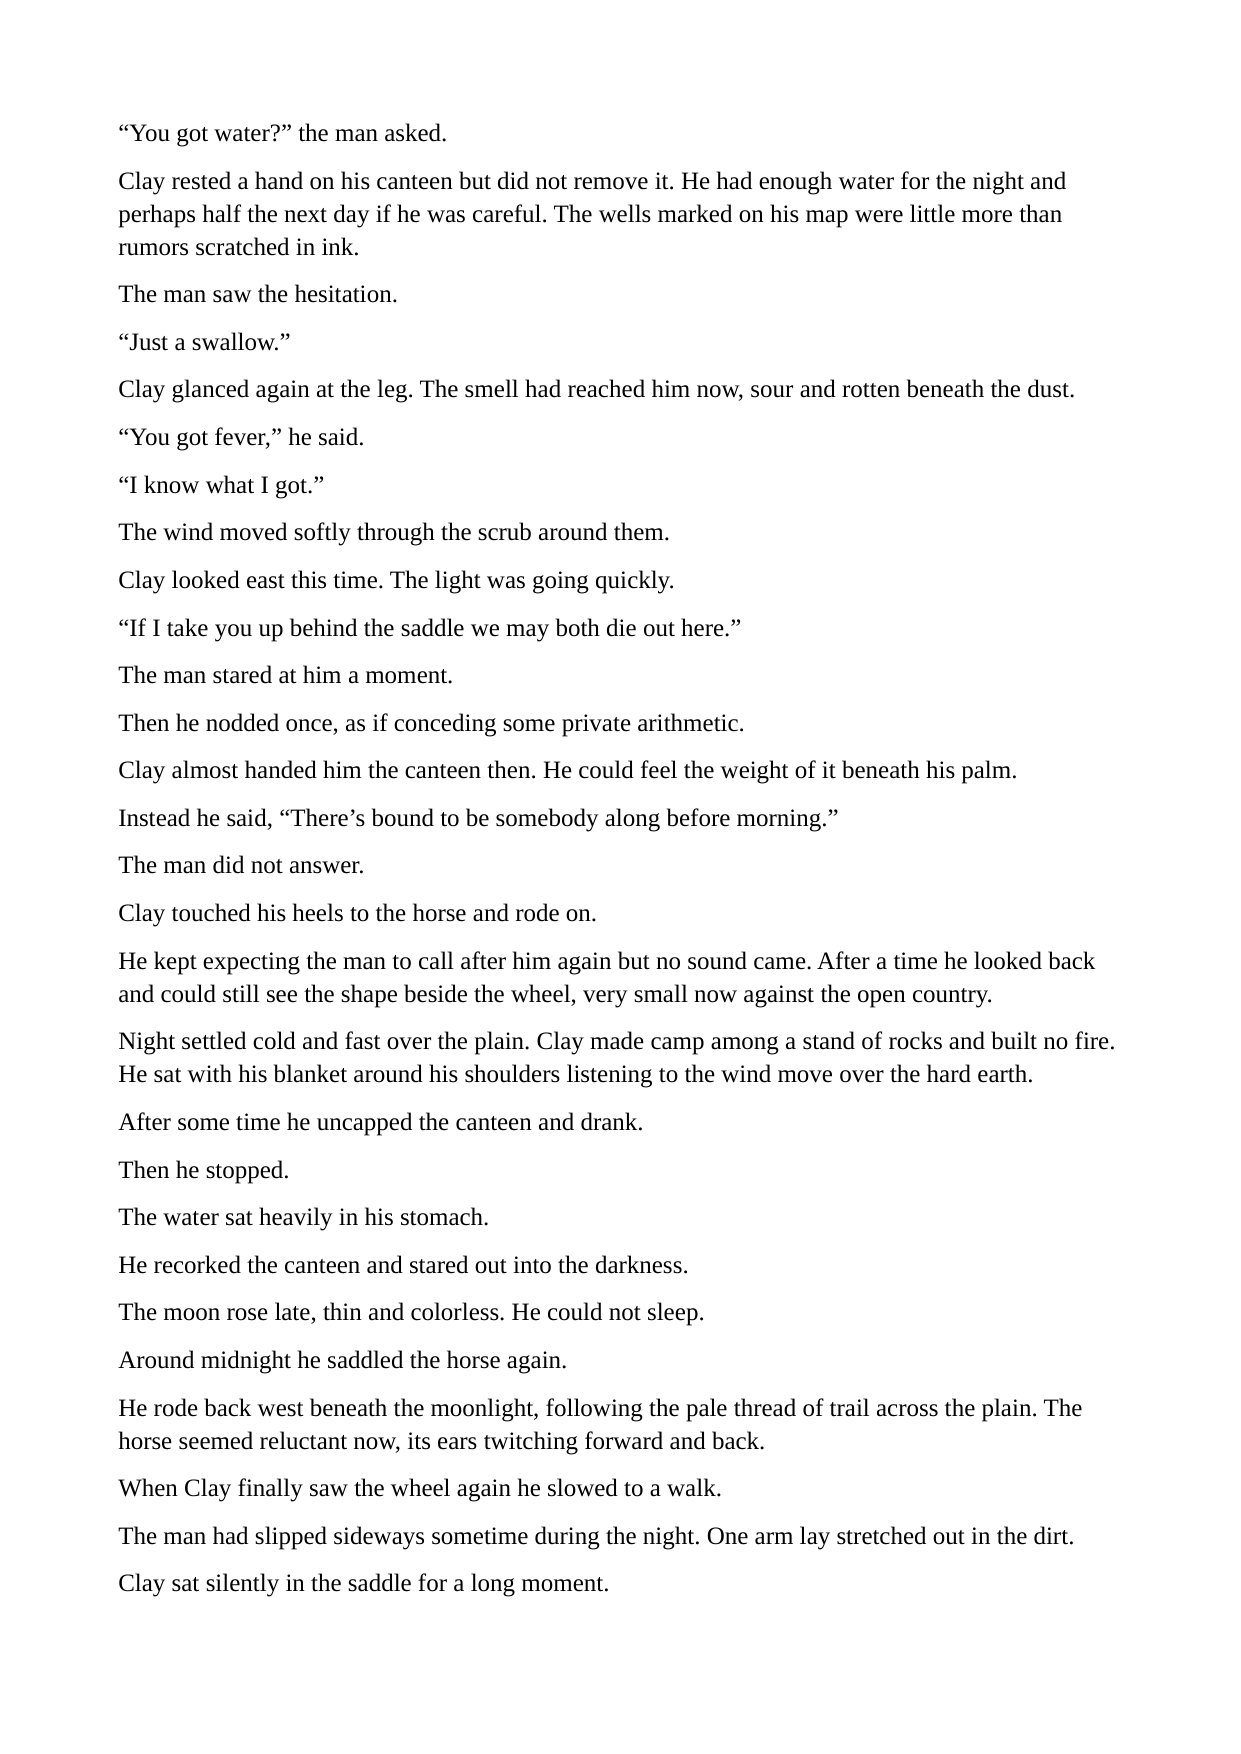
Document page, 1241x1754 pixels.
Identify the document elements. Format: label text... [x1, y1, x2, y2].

text Clay looked east this time. The light was going quickly. [118, 565, 1122, 594]
text The man saw the hesitation. [118, 279, 1122, 308]
text Instead he said, “There’s bound to be somebody along before morning.” [118, 803, 1122, 832]
text Around midnight he saddled the horse again. [118, 1345, 1122, 1374]
text Then he nodded once, as if conceding some private arithmetic. [118, 708, 1122, 737]
text “You got fever,” he said. [118, 422, 1122, 451]
text “You got water?” the man asked. [118, 118, 1122, 147]
text Night settled cold and fast over the plain. Clay made camp among a stand of rocks and built no fire. He sat with his blanket around his shoulders listening to the wind move over the hard earth. [118, 1026, 1122, 1088]
text When Clay finally saw the wheel again he slowed to a walk. [118, 1473, 1122, 1502]
text After some time he uncapped the canteen and drank. [118, 1107, 1122, 1136]
text Clay sat silently in the saddle for a long moment. [118, 1568, 1122, 1597]
text The moon rose late, thin and colorless. He could not sleep. [118, 1297, 1122, 1326]
text He recorked the canteen and stared out into the darkness. [118, 1250, 1122, 1279]
text “Just a swallow.” [118, 327, 1122, 356]
text Clay glanced again at the leg. The smell had reached him now, sour and rotten beneath the dust. [118, 374, 1122, 403]
text The man did not answer. [118, 851, 1122, 879]
text Clay rested a hand on his canteen but did not remove it. He had enough water for the night and perhaps half the next day if he was careful. The wells marked on his map were little more than rumors scratched in ink. [118, 166, 1122, 261]
text Clay touched his heels to the horse and rode on. [118, 898, 1122, 927]
text Clay almost handed him the canteen then. He could feel the weight of it beneath his palm. [118, 755, 1122, 784]
text Then he stopped. [118, 1155, 1122, 1183]
text He rode back west beneath the moonlight, following the pale thread of trail across the plain. The horse seemed reluctant now, its ears twitching forward and back. [118, 1393, 1122, 1454]
text The water sat heavily in his stomach. [118, 1202, 1122, 1231]
text The wind moved softly through the scrub around them. [118, 517, 1122, 546]
text The man stared at him a moment. [118, 660, 1122, 689]
text He kept expecting the man to call after him again but no sound came. After a time he looked back and could still see the shape beside the wheel, very small now against the open country. [118, 946, 1122, 1008]
text “If I take you up behind the saddle we may both die out here.” [118, 613, 1122, 641]
text The man had slipped sideways sometime during the night. One arm lay stretched out in the dirt. [118, 1521, 1122, 1550]
text “I know what I got.” [118, 470, 1122, 498]
